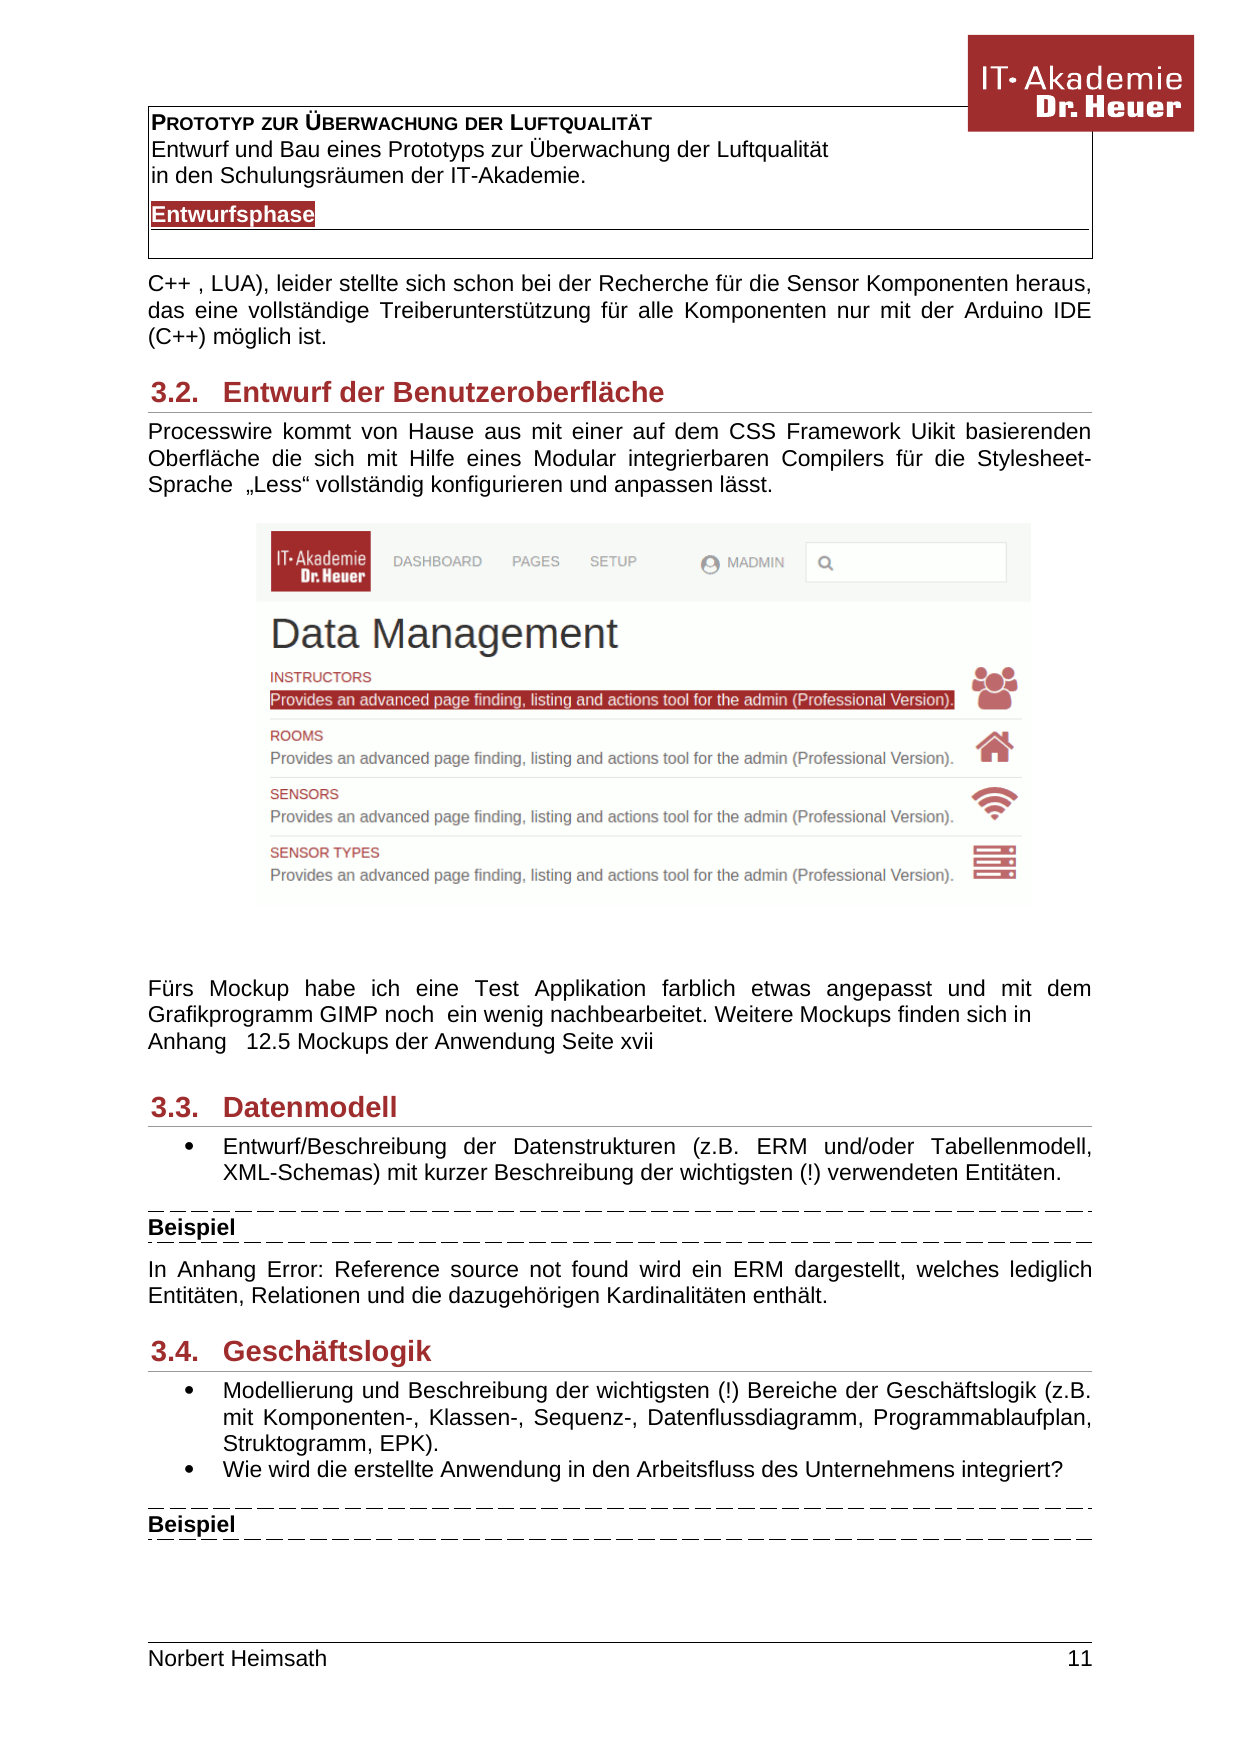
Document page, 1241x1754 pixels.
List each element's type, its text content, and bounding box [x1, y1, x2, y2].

list Wie wird die erstellte Anwendung in den Arbeitsfluss des Unternehmens integriert? [185, 1456, 1092, 1483]
text In Anhang Fehler: Verweis nicht gefunden wird ein ERM dargestellt, welches lediglich Entitäten, Relationen und die dazugehörigen Kardinalitäten enthält. [148, 1256, 1092, 1308]
text C++ , LUA), leider stellte sich schon bei der Recherche für die Sensor Komponenten heraus, das eine vollständige Treiberunterstützung für alle Komponenten nur mit der Arduino IDE (C++) möglich ist. [148, 270, 1092, 349]
text Beispiel [148, 1211, 1092, 1243]
list Anhang 12.5 Mockups der Anwendung Seite xxi [148, 1028, 1092, 1054]
list Entwurf/Beschreibung der Datenstrukturen (z.B. ERM und/oder Tabellenmodell, XML-Schemas) mit kurzer Beschreibung der wichtigsten (!) verwendeten Entitäten. [185, 1133, 1092, 1186]
subtitle Datenmodell [148, 1087, 1092, 1126]
list Fürs Mockup habe ich eine Test Applikation farblich etwas angepasst und mit dem Grafikprogramm GIMP noch ein wenig nachbearbeitet. Weitere Mockups finden sich in [148, 949, 1092, 1028]
text Processwire kommt von Hause aus mit einer auf dem CSS Framework Uikit basierenden Oberfläche die sich mit Hilfe eines Modular integrierbaren Compilers für die Stylesheet-Sprache „Less“ vollständig konfigurieren und anpassen lässt. [148, 418, 1092, 497]
subtitle Entwurf der Benutzeroberfläche [148, 372, 1092, 412]
list Modellierung und Beschreibung der wichtigsten (!) Bereiche der Geschäftslogik (z.B. mit Komponenten-, Klassen-, Sequenz-, Datenflussdiagramm, Programmablaufplan, Struktogramm, EPK). [185, 1377, 1092, 1456]
subtitle Geschäftslogik [148, 1331, 1092, 1371]
text Beispiel [148, 1508, 1092, 1540]
picture [256, 523, 1031, 906]
